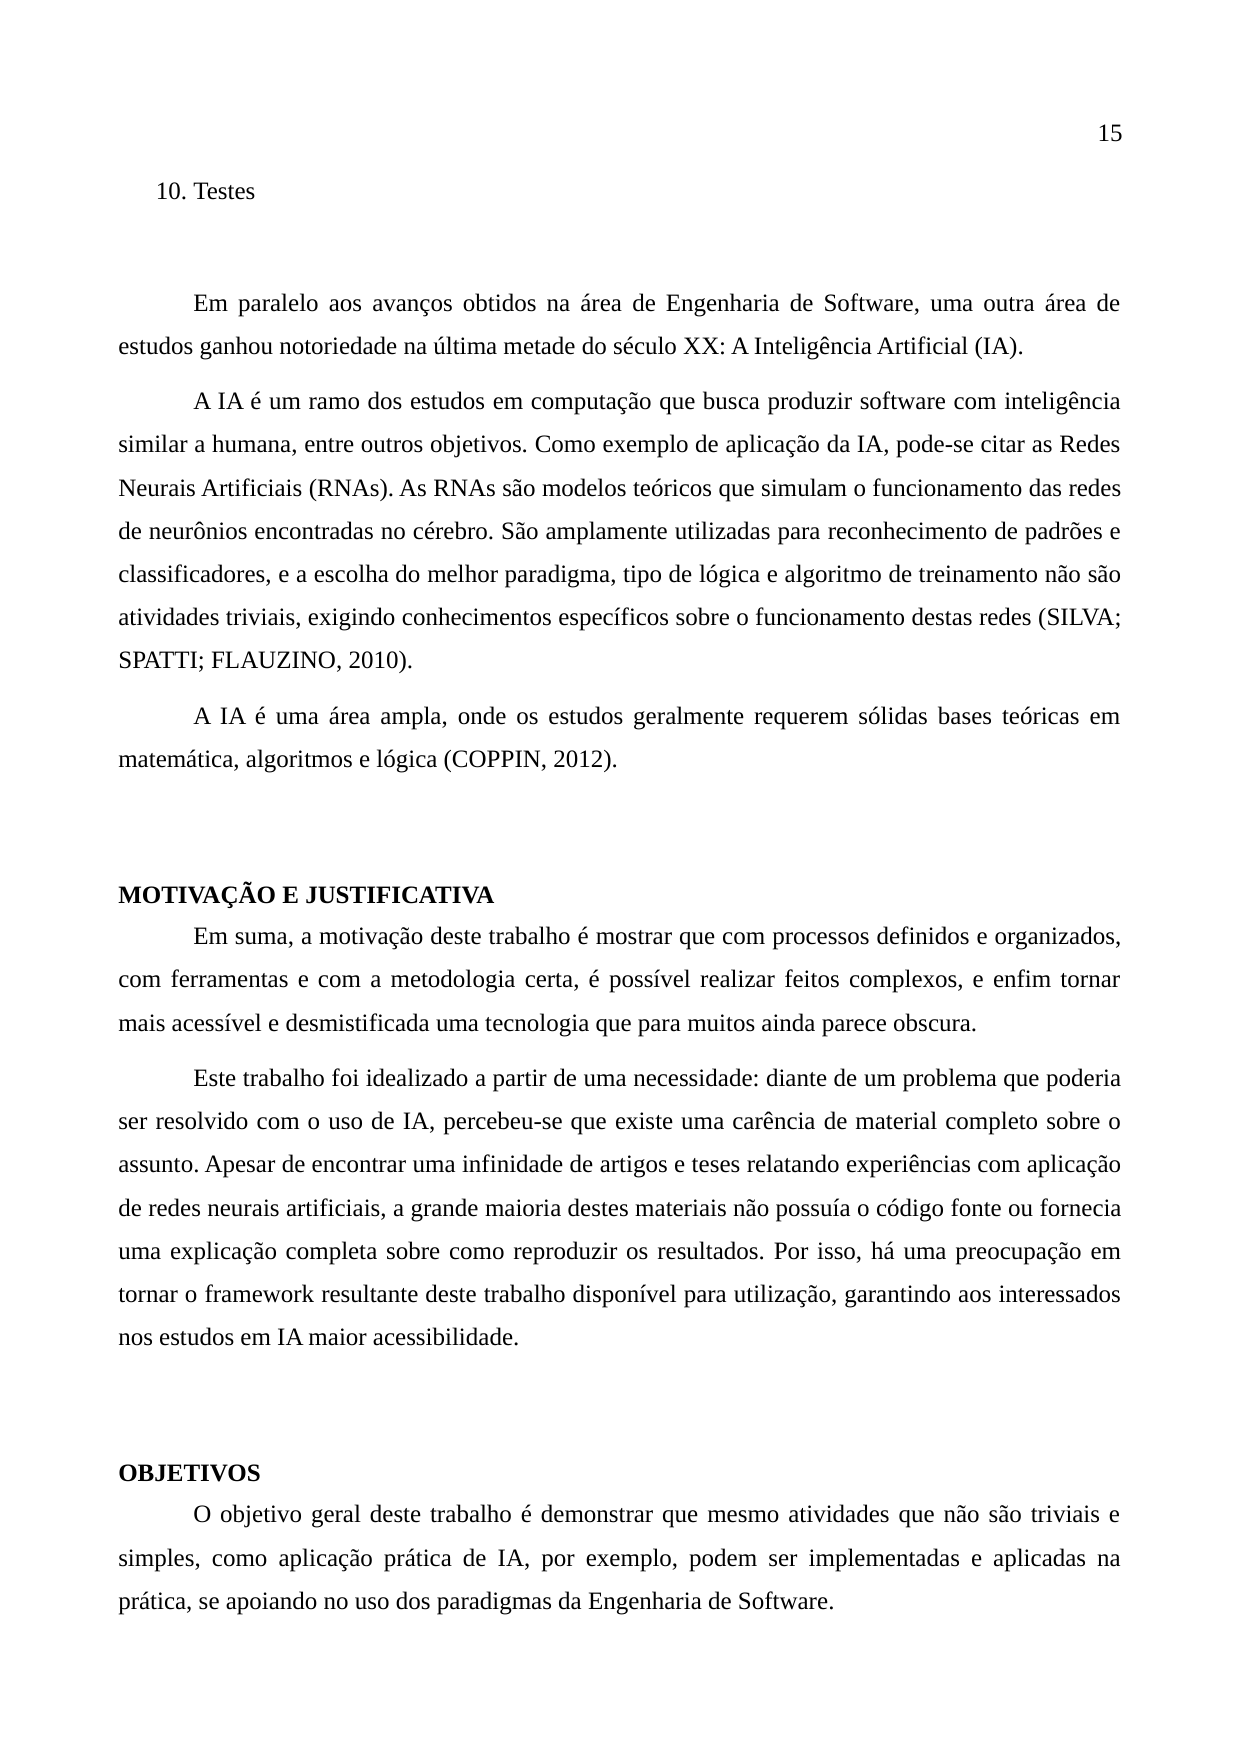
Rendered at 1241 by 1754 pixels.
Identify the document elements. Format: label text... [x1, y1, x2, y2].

list Testes [156, 176, 1122, 205]
subtitle Motivação e Justificativa [118, 880, 1122, 909]
text Em suma, a motivação deste trabalho é mostrar que com processos definidos e organizados, com ferramentas e com a metodologia certa, é possível realizar feitos complexos, e enfim tornar mais acessível e desmistificada uma tecnologia que para muitos ainda parece obscura. [118, 921, 1122, 1036]
text Este trabalho foi idealizado a partir de uma necessidade: diante de um problema que poderia ser resolvido com o uso de IA, percebeu-se que existe uma carência de material completo sobre o assunto. Apesar de encontrar uma infinidade de artigos e teses relatando experiências com aplicação de redes neurais artificiais, a grande maioria destes materiais não possuía o código fonte ou fornecia uma explicação completa sobre como reproduzir os resultados. Por isso, há uma preocupação em tornar o framework resultante deste trabalho disponível para utilização, garantindo aos interessados nos estudos em IA maior acessibilidade. [118, 1063, 1122, 1351]
text O objetivo geral deste trabalho é demonstrar que mesmo atividades que não são triviais e simples, como aplicação prática de IA, por exemplo, podem ser implementadas e aplicadas na prática, se apoiando no uso dos paradigmas da Engenharia de Software. [118, 1499, 1122, 1614]
text A IA é um ramo dos estudos em computação que busca produzir software com inteligência similar a humana, entre outros objetivos. Como exemplo de aplicação da IA, pode-se citar as Redes Neurais Artificiais (RNAs). As RNAs são modelos teóricos que simulam o funcionamento das redes de neurônios encontradas no cérebro. São amplamente utilizadas para reconhecimento de padrões e classificadores, e a escolha do melhor paradigma, tipo de lógica e algoritmo de treinamento não são atividades triviais, exigindo conhecimentos específicos sobre o funcionamento destas redes (SILVA; SPATTI; FLAUZINO, 2010). [118, 386, 1122, 674]
text Em paralelo aos avanços obtidos na área de Engenharia de Software, uma outra área de estudos ganhou notoriedade na última metade do século XX: A Inteligência Artificial (IA). [118, 288, 1122, 359]
text A IA é uma área ampla, onde os estudos geralmente requerem sólidas bases teóricas em matemática, algoritmos e lógica (COPPIN, 2012). [118, 701, 1122, 773]
subtitle Objetivos [118, 1458, 1122, 1487]
